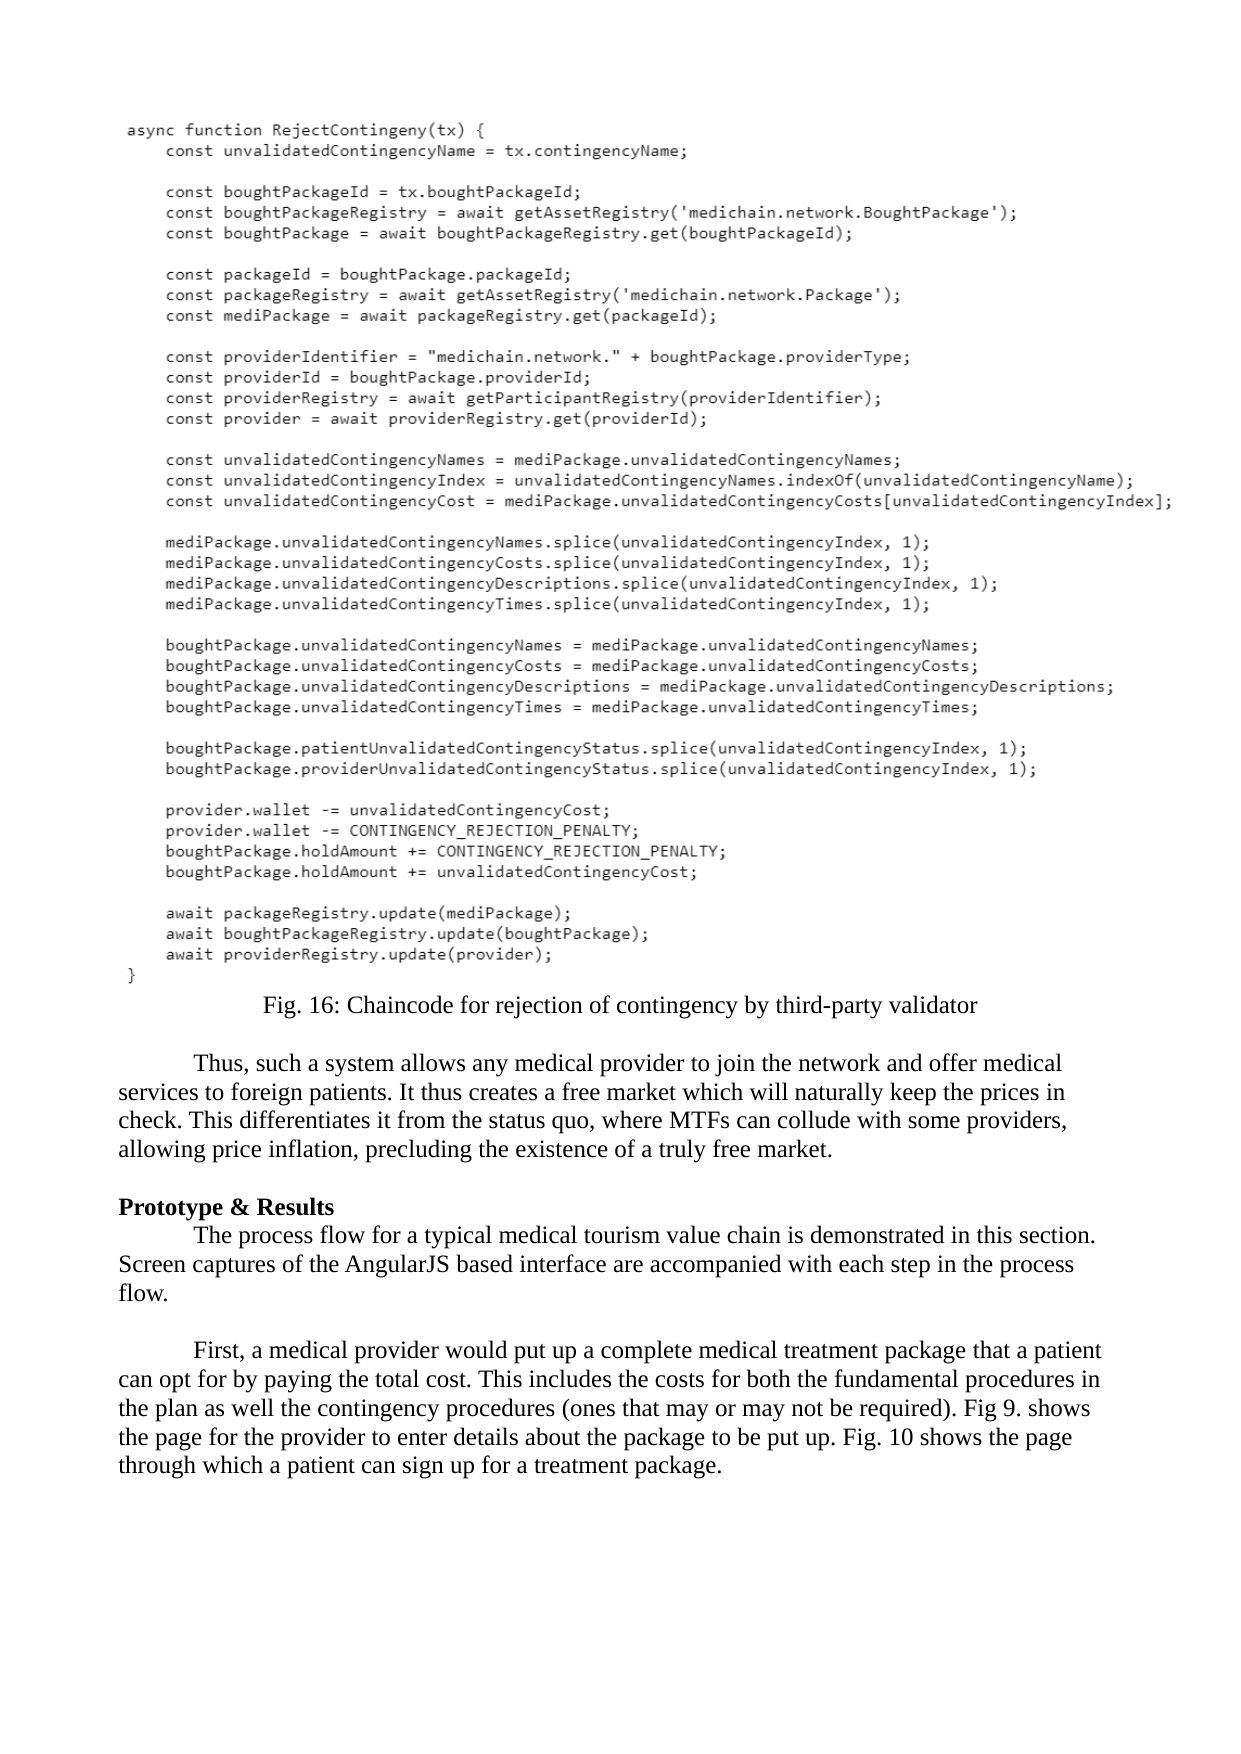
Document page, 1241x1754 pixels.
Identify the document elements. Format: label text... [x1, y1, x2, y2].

text First, a medical provider would put up a complete medical treatment package that a patient can opt for by paying the total cost. This includes the costs for both the fundamental procedures in the plan as well the contingency procedures (ones that may or may not be required). Fig 9. shows the page for the provider to enter details about the package to be put up. Fig. 10 shows the page through which a patient can sign up for a treatment package. [118, 1336, 1122, 1479]
text Thus, such a system allows any medical provider to join the network and offer medical services to foreign patients. It thus creates a free market which will naturally keep the prices in check. This differentiates it from the status quo, where MTFs can collude with some providers, allowing price inflation, precluding the existence of a truly free market. [118, 1048, 1122, 1163]
text Fig. 16: Chaincode for rejection of contingency by third-party validator [118, 991, 1122, 1019]
text Prototype & Results [118, 1192, 1122, 1221]
picture [118, 118, 1178, 991]
text The process flow for a typical medical tourism value chain is demonstrated in this section. Screen captures of the AngularJS based interface are accompanied with each step in the process flow. [118, 1221, 1122, 1307]
